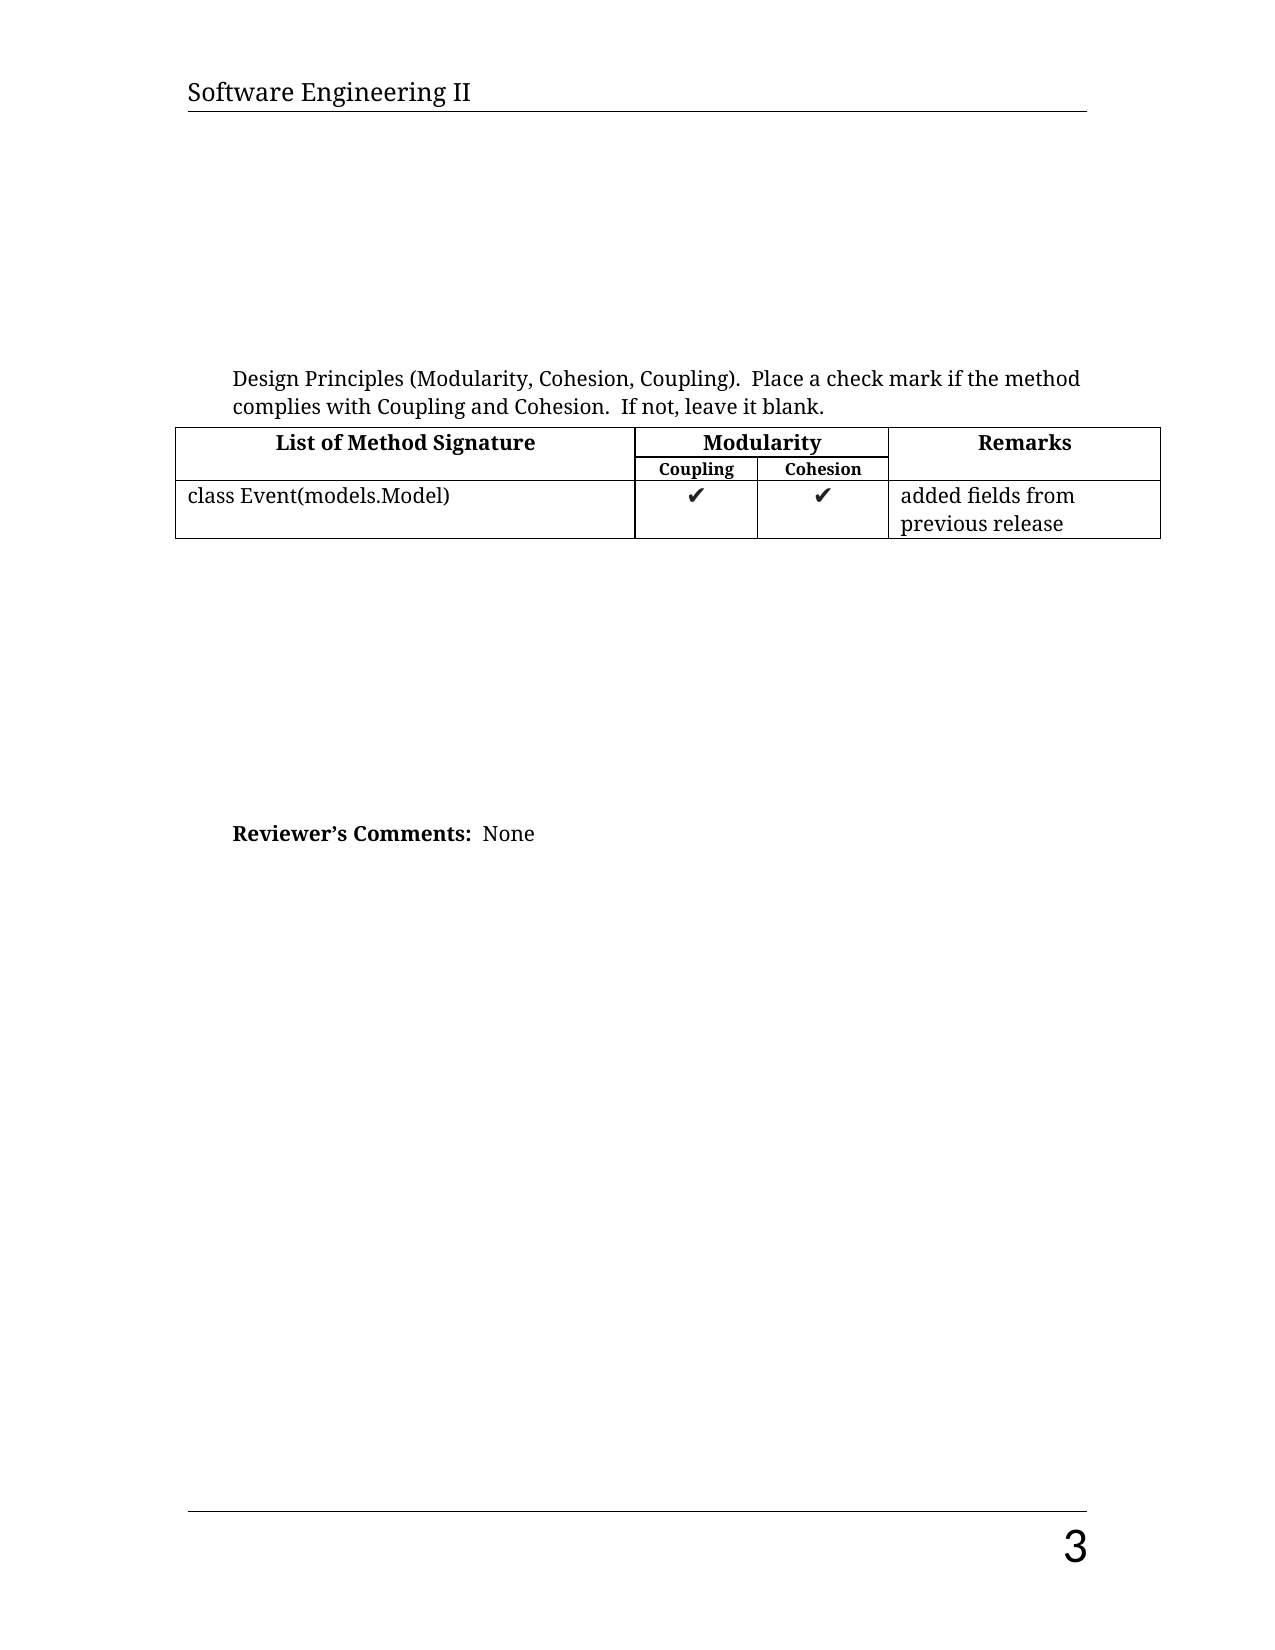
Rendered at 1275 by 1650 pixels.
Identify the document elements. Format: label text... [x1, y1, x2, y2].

table_cell added fields from previous release [889, 481, 1160, 538]
table_cell class Event(models.Model) [176, 481, 634, 538]
subtitle Reviewer’s Comments: None [187, 819, 1087, 886]
table_header Remarks [889, 428, 1160, 480]
table_cell ✔ [636, 481, 757, 538]
table_cell Coupling [636, 458, 757, 480]
table_header Modularity [636, 428, 888, 456]
table_cell Cohesion [758, 458, 888, 480]
table_header List of Method Signature [176, 428, 634, 480]
table_cell ✔ [758, 481, 888, 538]
subtitle Design Principles (Modularity, Cohesion, Coupling). Place a check mark if the method complies with Coupling and Cohesion. If not, leave it blank. [187, 364, 1087, 421]
